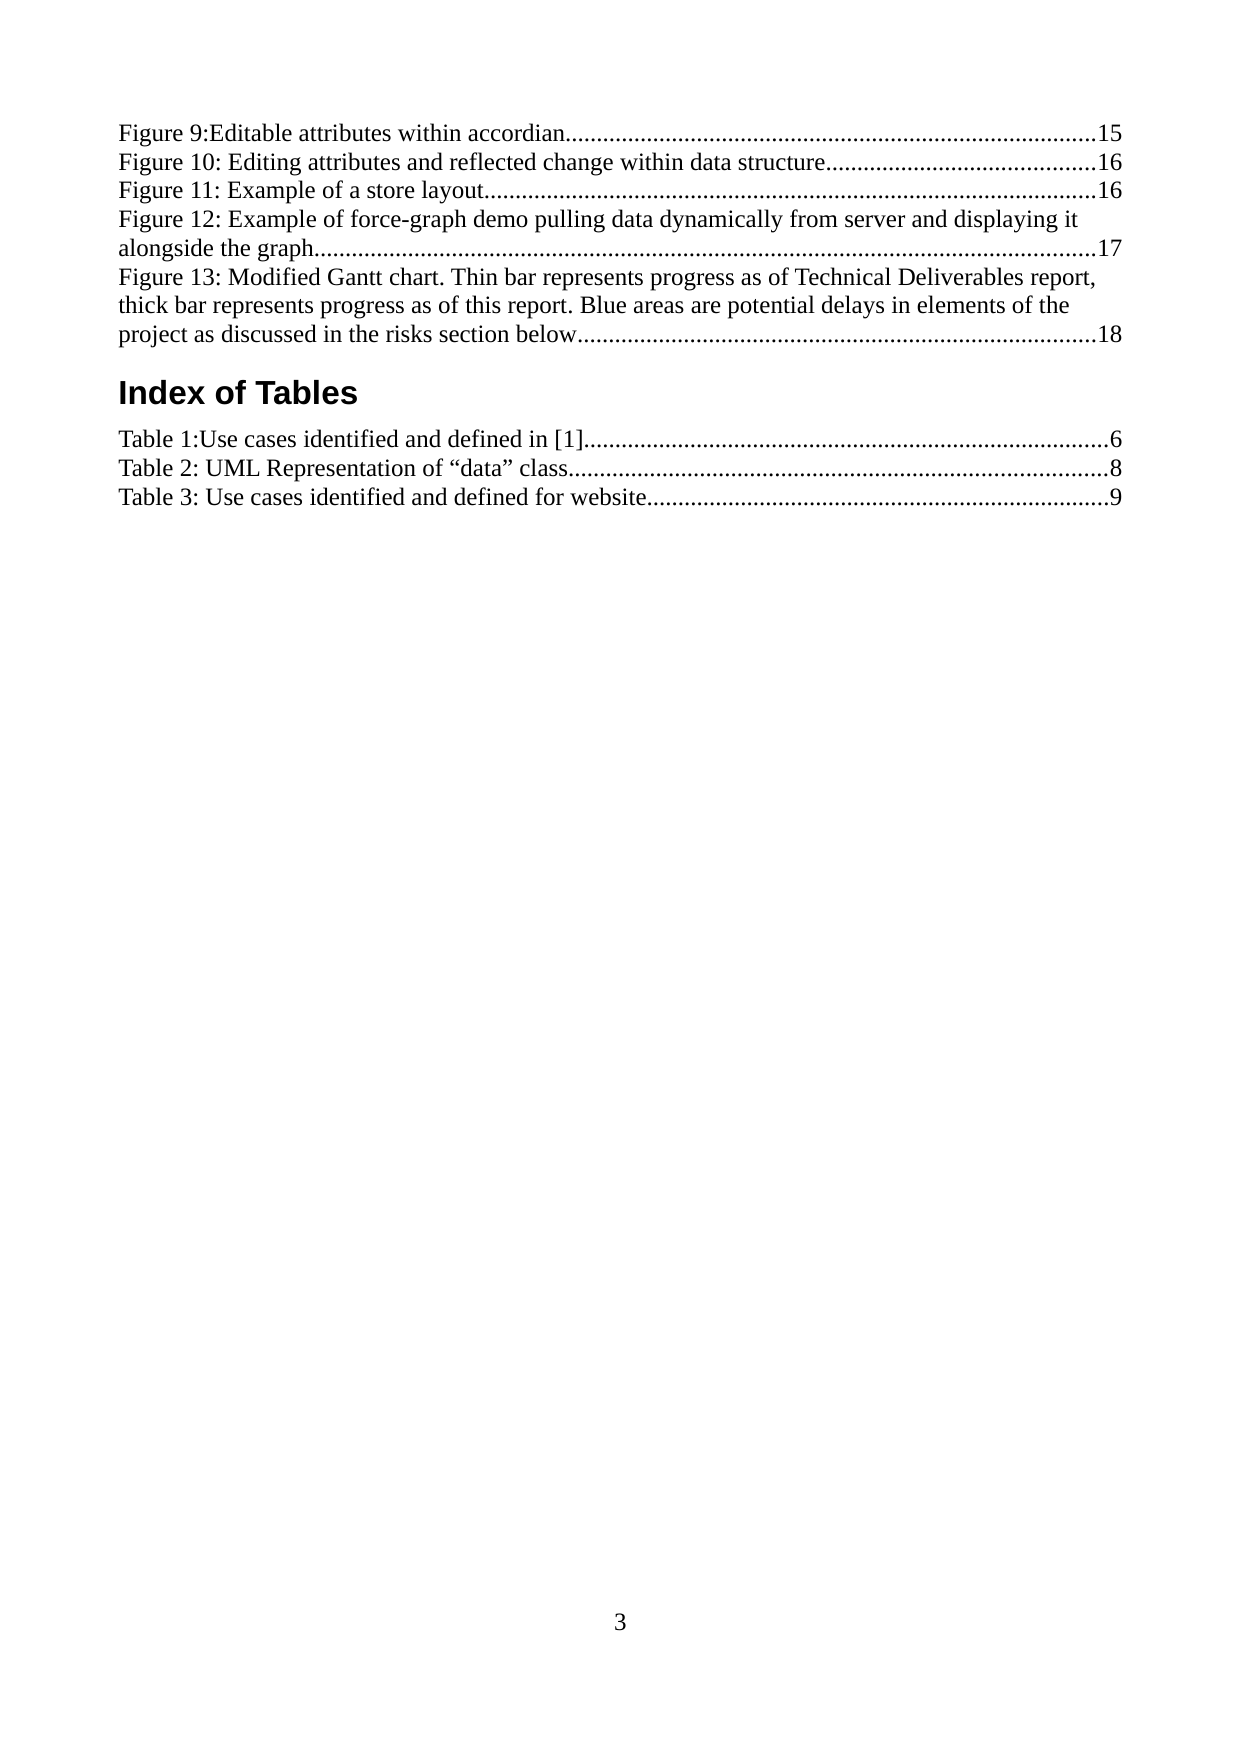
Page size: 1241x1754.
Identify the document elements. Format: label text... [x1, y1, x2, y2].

text Figure 9:Editable attributes within accordian 15 [118, 118, 1122, 147]
text Figure 12: Example of force-graph demo pulling data dynamically from server and displaying it alongside the graph 17 [118, 204, 1122, 262]
subtitle Index of Tables [118, 373, 1122, 412]
text Figure 11: Example of a store layout 16 [118, 176, 1122, 204]
text Table 2: UML Representation of “data” class 8 [118, 453, 1122, 482]
text Table 3: Use cases identified and defined for website 9 [118, 482, 1122, 510]
text Figure 10: Editing attributes and reflected change within data structure 16 [118, 147, 1122, 176]
text Figure 13: Modified Gantt chart. Thin bar represents progress as of Technical Deliverables report, thick bar represents progress as of this report. Blue areas are potential delays in elements of the project as discussed in the risks section below 18 [118, 262, 1122, 348]
text Table 1:Use cases identified and defined in [1] 6 [118, 424, 1122, 453]
